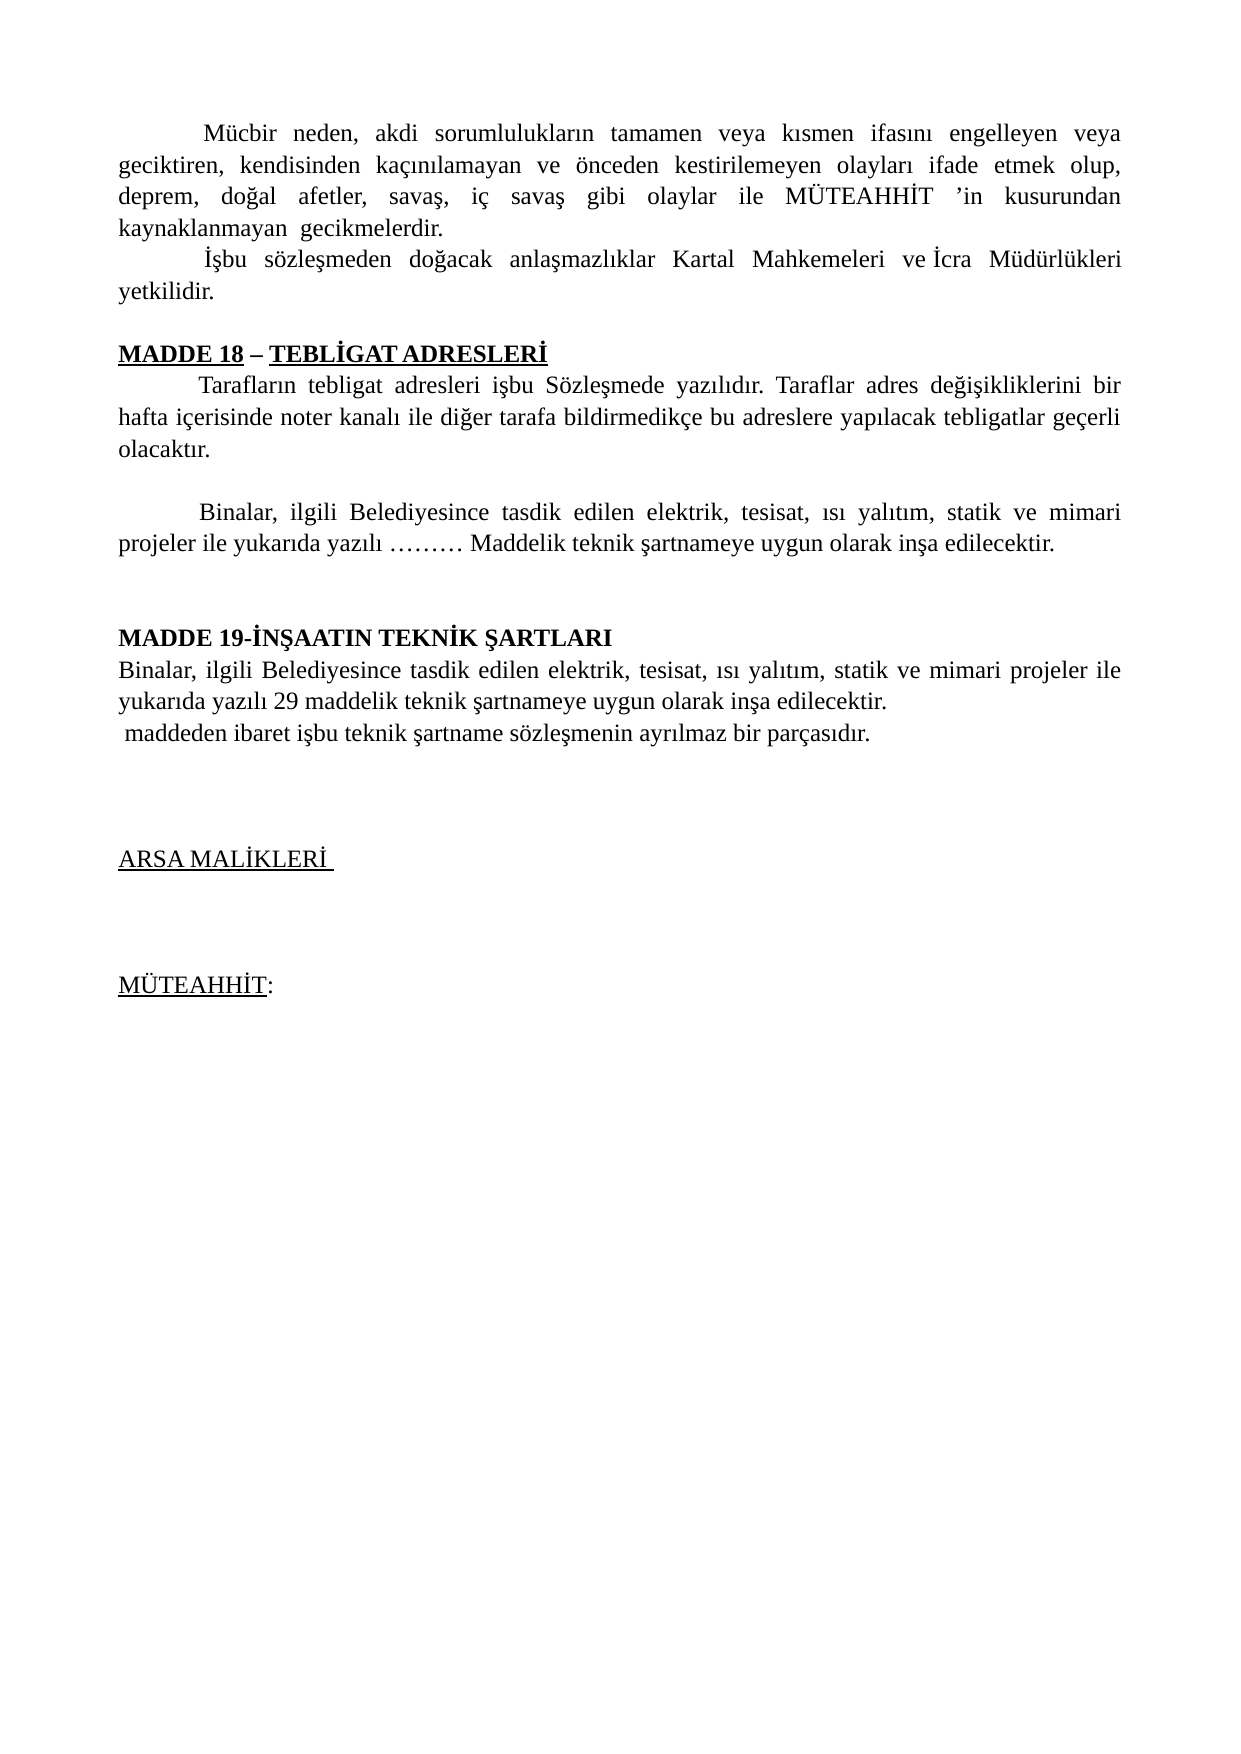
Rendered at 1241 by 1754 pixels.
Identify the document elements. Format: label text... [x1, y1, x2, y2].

text MÜTEAHHİT: [118, 970, 1122, 999]
text maddeden ibaret işbu teknik şartname sözleşmenin ayrılmaz bir parçasıdır. [118, 718, 1122, 747]
text Binalar, ilgili Belediyesince tasdik edilen elektrik, tesisat, ısı yalıtım, statik ve mimari projeler ile yukarıda yazılı ……… Maddelik teknik şartnameye uygun olarak inşa edilecektir. [118, 497, 1122, 557]
text Mücbir neden, akdi sorumlulukların tamamen veya kısmen ifasını engelleyen veya geciktiren, kendisinden kaçınılamayan ve önceden kestirilemeyen olayları ifade etmek olup, deprem, doğal afetler, savaş, iç savaş gibi olaylar ile MÜTEAHHİT ’in kusurundan kaynaklanmayan gecikmelerdir. [118, 118, 1122, 242]
text ARSA MALİKLERİ [118, 844, 1122, 873]
text Binalar, ilgili Belediyesince tasdik edilen elektrik, tesisat, ısı yalıtım, statik ve mimari projeler ile yukarıda yazılı 29 maddelik teknik şartnameye uygun olarak inşa edilecektir. [118, 655, 1122, 715]
text MADDE 18 – TEBLİGAT ADRESLERİ [118, 339, 1122, 368]
text MADDE 19-İNŞAATIN TEKNİK ŞARTLARI [118, 623, 1122, 652]
text İşbu sözleşmeden doğacak anlaşmazlıklar Kartal Mahkemeleri ve İcra Müdürlükleri yetkilidir. [118, 244, 1122, 305]
text Tarafların tebligat adresleri işbu Sözleşmede yazılıdır. Taraflar adres değişikliklerini bir hafta içerisinde noter kanalı ile diğer tarafa bildirmedikçe bu adreslere yapılacak tebligatlar geçerli olacaktır. [118, 371, 1122, 462]
